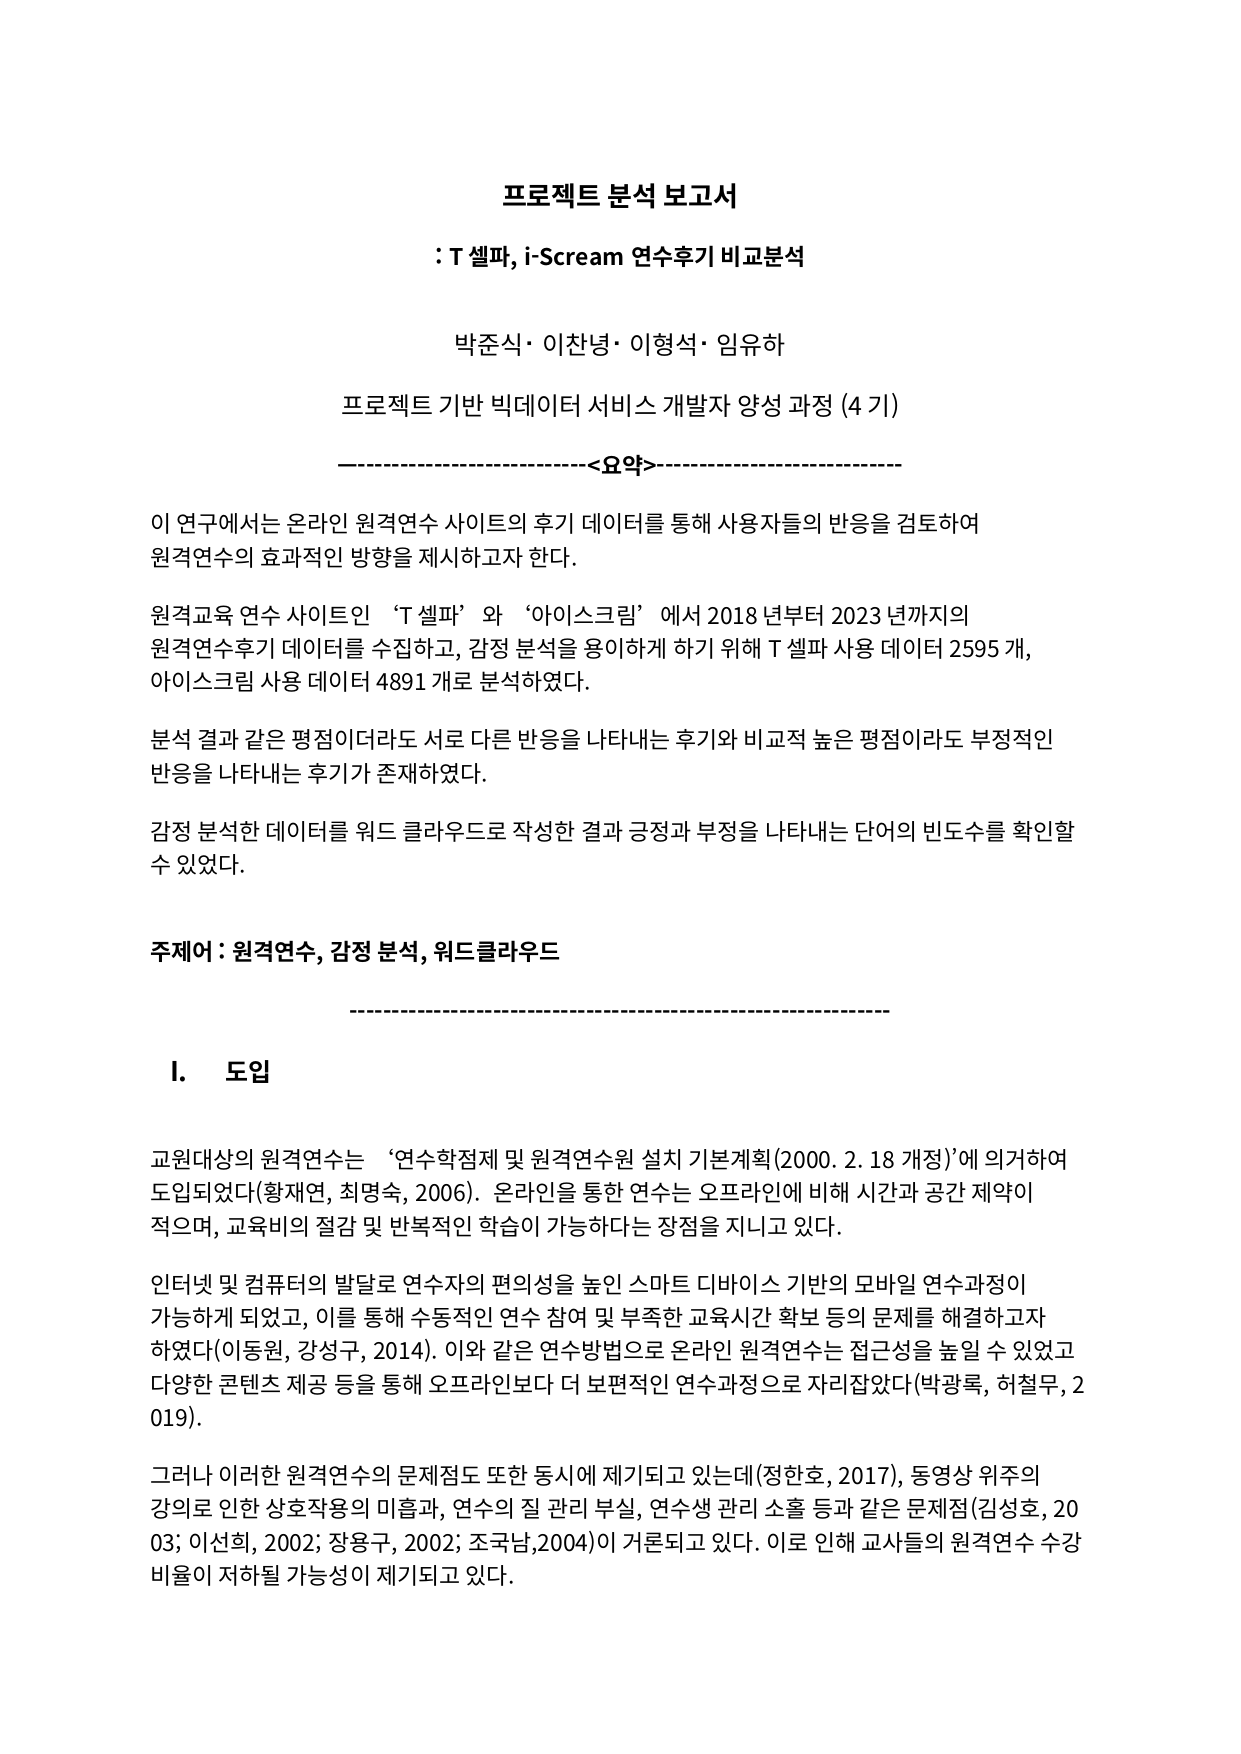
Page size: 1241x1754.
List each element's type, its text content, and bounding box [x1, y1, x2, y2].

text 프로젝트 기반 빅데이터 서비스 개발자 양성 과정 (4기) [150, 387, 1090, 423]
text 그러나 이러한 원격연수의 문제점도 또한 동시에 제기되고 있는데(정한호, 2017), 동영상 위주의 강의로 인한 상호작용의 미흡과, 연수의 질 관리 부실, 연수생 관리 소홀 등과 같은 문제점(김성호, 2003; 이선희, 2002; 장용구, 2002; 조국남,2004)이 거론되고 있다. 이로 인해 교사들의 원격연수 수강 비율이 저하될 가능성이 제기되고 있다. [150, 1458, 1090, 1591]
text 분석 결과 같은 평점이더라도 서로 다른 반응을 나타내는 후기와 비교적 높은 평점이라도 부정적인 반응을 나타내는 후기가 존재하였다. [150, 722, 1090, 789]
text 프로젝트 분석 보고서 [150, 175, 1090, 214]
text 감정 분석한 데이터를 워드 클라우드로 작성한 결과 긍정과 부정을 나타내는 단어의 빈도수를 확인할 수 있었다. [150, 814, 1090, 880]
text —---------------------------<요약>----------------------------- [150, 448, 1090, 481]
text 인터넷 및 컴퓨터의 발달로 연수자의 편의성을 높인 스마트 디바이스 기반의 모바일 연수과정이 가능하게 되었고, 이를 통해 수동적인 연수 참여 및 부족한 교육시간 확보 등의 문제를 해결하고자 하였다(이동원, 강성구, 2014). 이와 같은 연수방법으로 온라인 원격연수는 접근성을 높일 수 있었고 다양한 콘텐츠 제공 등을 통해 오프라인보다 더 보편적인 연수과정으로 자리잡았다(박광록, 허철무, 2019). [150, 1267, 1090, 1433]
list 도입 [187, 1050, 1090, 1089]
text 박준식⠂이찬녕⠂이형석⠂임유하 [150, 326, 1090, 362]
text 이 연구에서는 온라인 원격연수 사이트의 후기 데이터를 통해 사용자들의 반응을 검토하여 원격연수의 효과적인 방향을 제시하고자 한다. [150, 506, 1090, 573]
text 교원대상의 원격연수는 ‘연수학점제 및 원격연수원 설치 기본계획(2000. 2. 18 개정)’에 의거하여 도입되었다(황재연, 최명숙, 2006). 온라인을 통한 연수는 오프라인에 비해 시간과 공간 제약이 적으며, 교육비의 절감 및 반복적인 학습이 가능하다는 장점을 지니고 있다. [150, 1142, 1090, 1242]
text ---------------------------------------------------------------- [150, 992, 1090, 1025]
text 원격교육 연수 사이트인 ‘T셀파’와 ‘아이스크림’에서 2018년부터 2023년까지의 원격연수후기 데이터를 수집하고, 감정 분석을 용이하게 하기 위해 T셀파 사용 데이터 2595개, 아이스크림 사용 데이터 4891개로 분석하였다. [150, 598, 1090, 697]
text : T셀파, i-Scream 연수후기 비교분석 [150, 239, 1090, 272]
text 주제어 : 원격연수, 감정 분석, 워드클라우드 [150, 933, 1090, 967]
